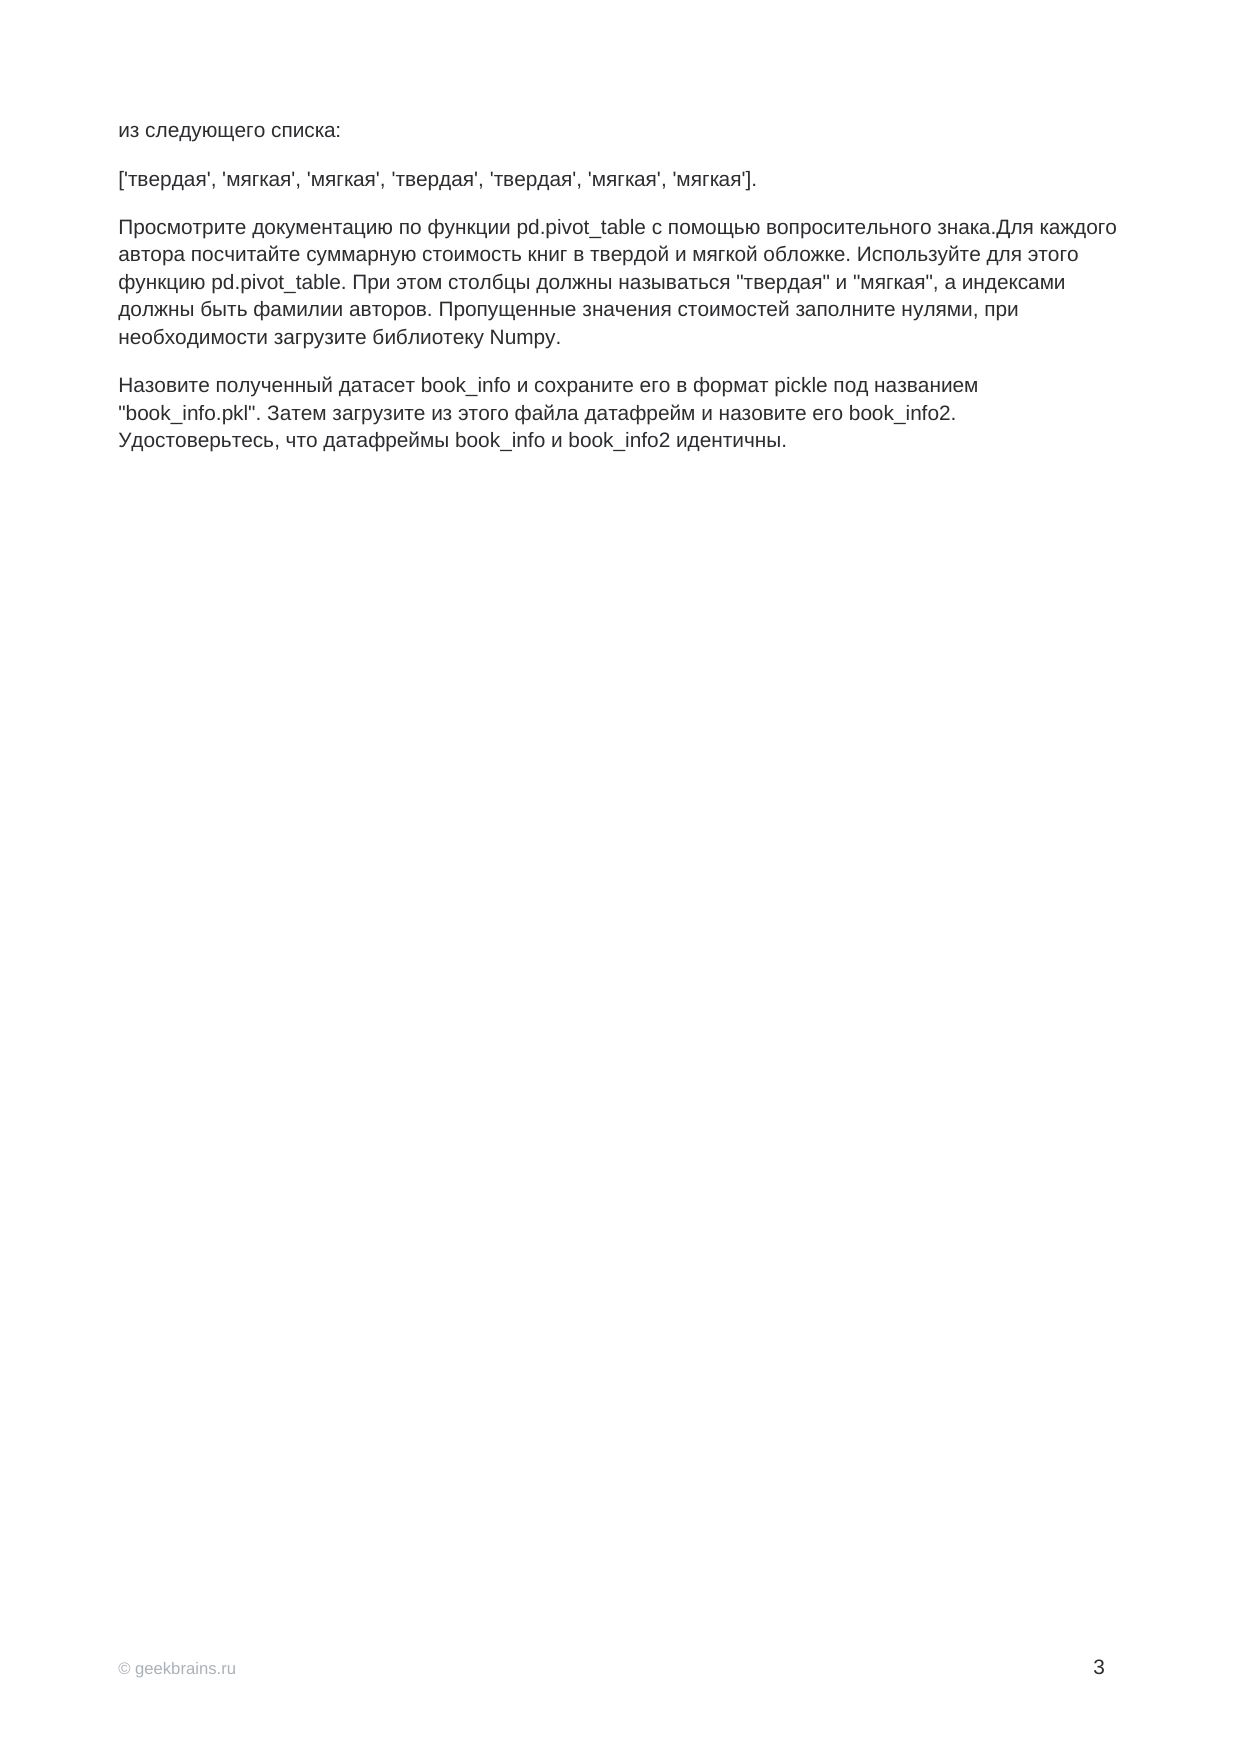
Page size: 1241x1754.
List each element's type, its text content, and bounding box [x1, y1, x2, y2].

text ['твердая', 'мягкая', 'мягкая', 'твердая', 'твердая', 'мягкая', 'мягкая']. [118, 166, 1122, 190]
text Назовите полученный датасет book_info и сохраните его в формат pickle под названием "book_info.pkl". Затем загрузите из этого файла датафрейм и назовите его book_info2. Удостоверьтесь, что датафреймы book_info и book_info2 идентичны. [118, 373, 1122, 452]
text из следующего списка: [118, 118, 1122, 142]
text Просмотрите документацию по функции pd.pivot_table с помощью вопросительного знака.Для каждого автора посчитайте суммарную стоимость книг в твердой и мягкой обложке. Используйте для этого функцию pd.pivot_table. При этом столбцы должны называться "твердая" и "мягкая", а индексами должны быть фамилии авторов. Пропущенные значения стоимостей заполните нулями, при необходимости загрузите библиотеку Numpy. [118, 215, 1122, 349]
